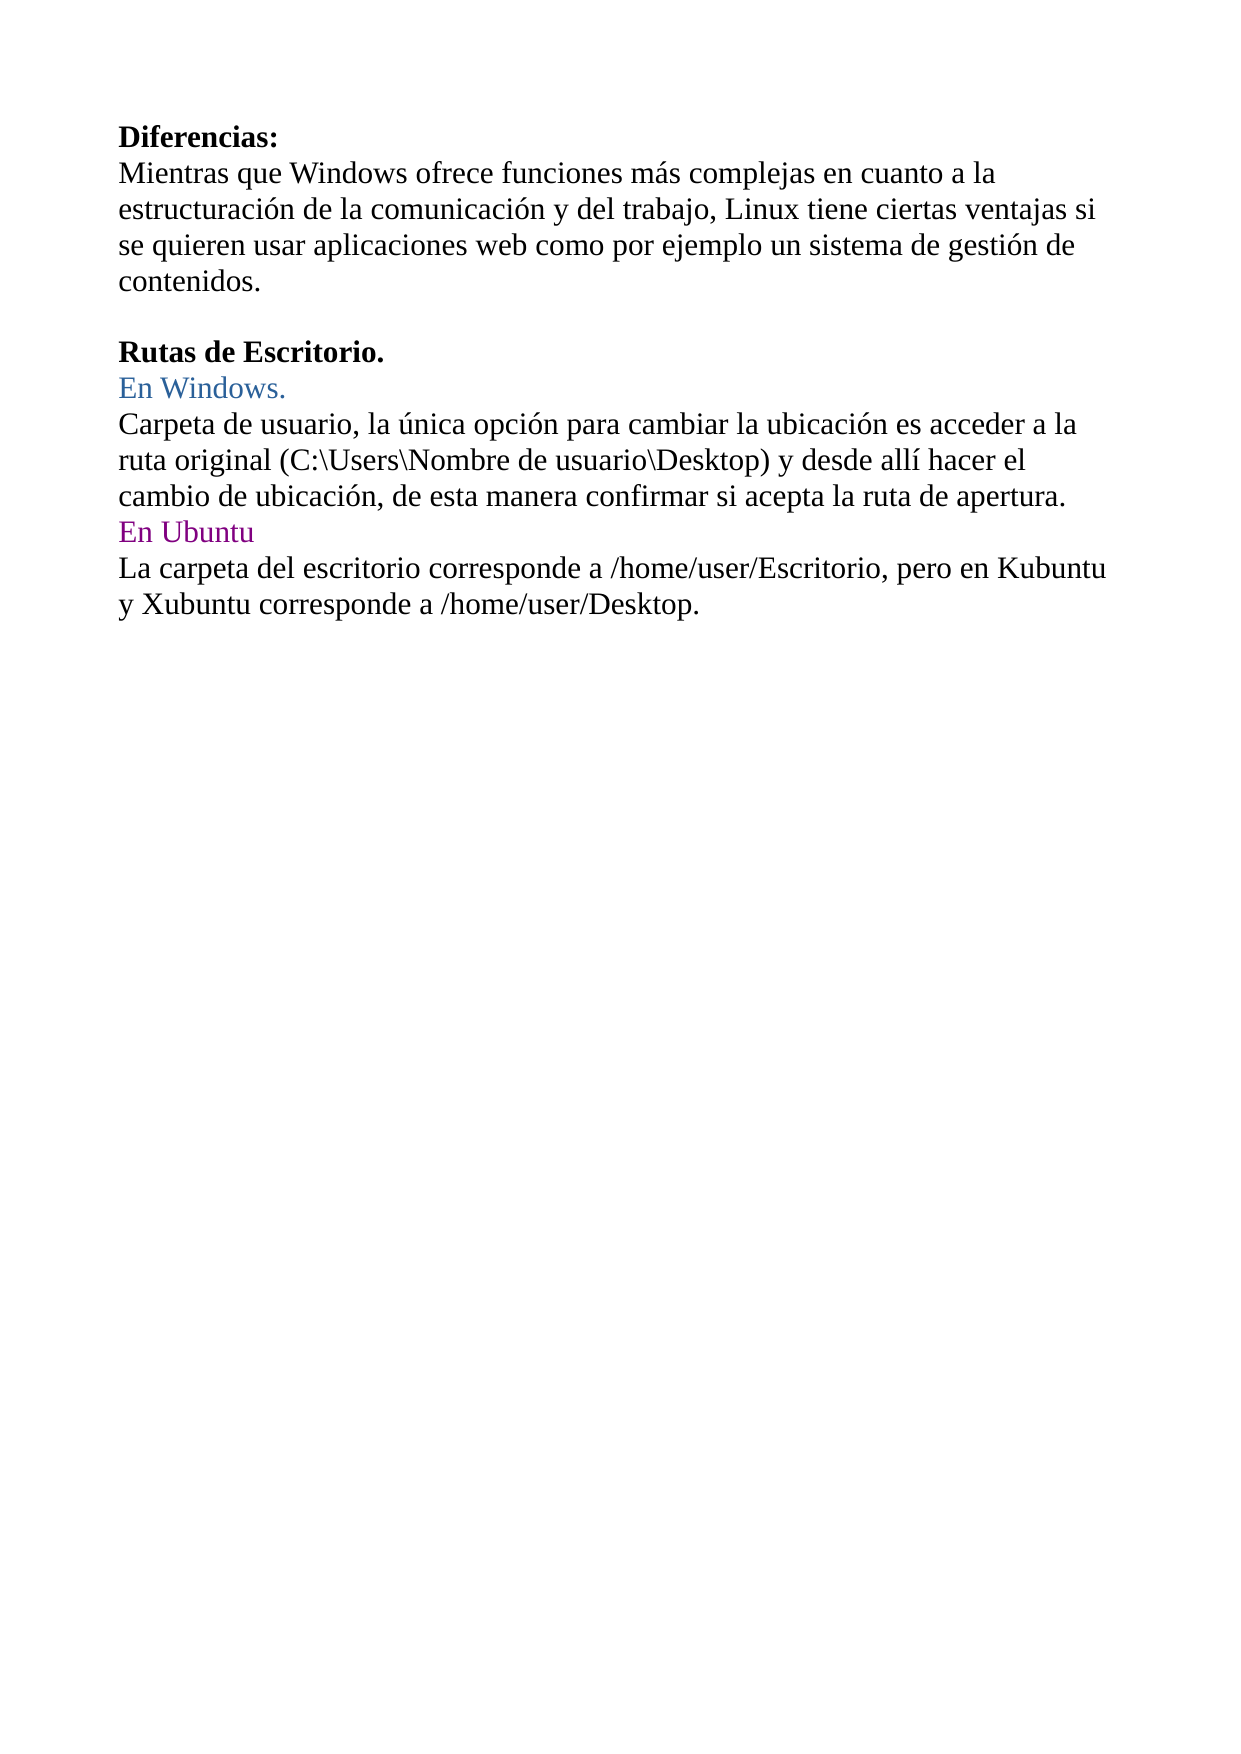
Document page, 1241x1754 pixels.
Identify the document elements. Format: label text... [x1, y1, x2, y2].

text Mientras que Windows ofrece funciones más complejas en cuanto a la estructuración de la comunicación y del trabajo, Linux tiene ciertas ventajas si se quieren usar aplicaciones web como por ejemplo un sistema de gestión de contenidos. [118, 154, 1122, 298]
text En Ubuntu [118, 513, 1122, 549]
text La carpeta del escritorio corresponde a /home/user/Escritorio, pero en Kubuntu y Xubuntu corresponde a /home/user/Desktop. [118, 549, 1122, 621]
text Diferencias: [118, 118, 1122, 154]
text En Windows. [118, 370, 1122, 406]
text Carpeta de usuario, la única opción para cambiar la ubicación es acceder a la ruta original (C:\Users\Nombre de usuario\Desktop) y desde allí hacer el cambio de ubicación, de esta manera confirmar si acepta la ruta de apertura. [118, 406, 1122, 513]
text Rutas de Escritorio. [118, 334, 1122, 370]
